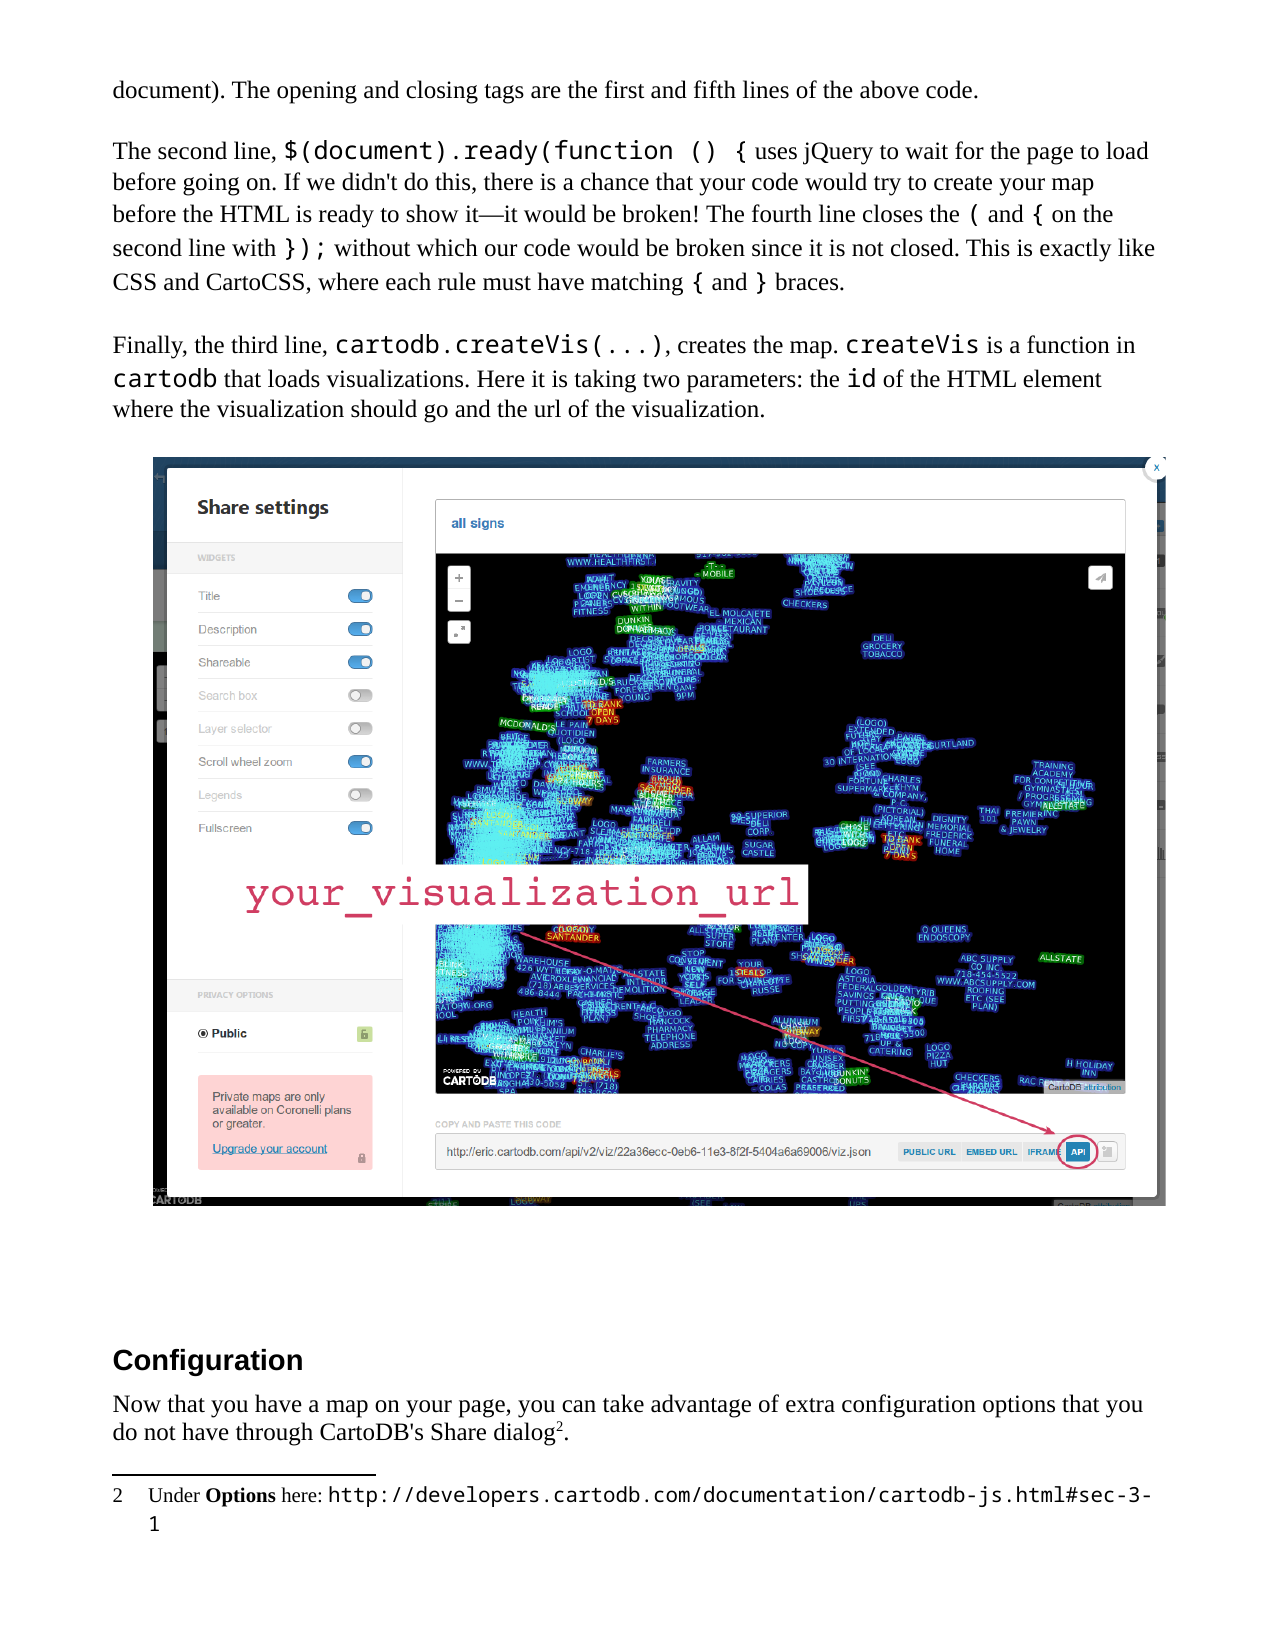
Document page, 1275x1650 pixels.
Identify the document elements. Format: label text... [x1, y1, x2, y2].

subtitle Configuration [112, 1343, 1162, 1376]
text Now that you have a map on your page, you can take advantage of extra configuration options that you do not have through CartoDB's Share dialog. [112, 1389, 1162, 1446]
text Under Options here: http://developers.cartodb.com/documentation/cartodb-js.html#sec-3-1 [112, 1481, 1162, 1537]
picture [153, 457, 1166, 1206]
list document). The opening and closing tags are the first and fifth lines of the above code. The second line, $(document).ready(function () { uses jQuery to wait for the page to load before going on. If we didn't do this, there is a chance that your code would try to create your map before the HTML is ready to show it—it would be broken! The fourth line closes the ( and { on the second line with }); without which our code would be broken since it is not closed. This is exactly like CSS and CartoCSS, where each rule must have matching { and } braces. Finally, the third line, cartodb.createVis(...), creates the map. createVis is a function in cartodb that loads visualizations. Here it is taking two parameters: the id of the HTML element where the visualization should go and the url of the visualization. [75, 75, 1162, 423]
